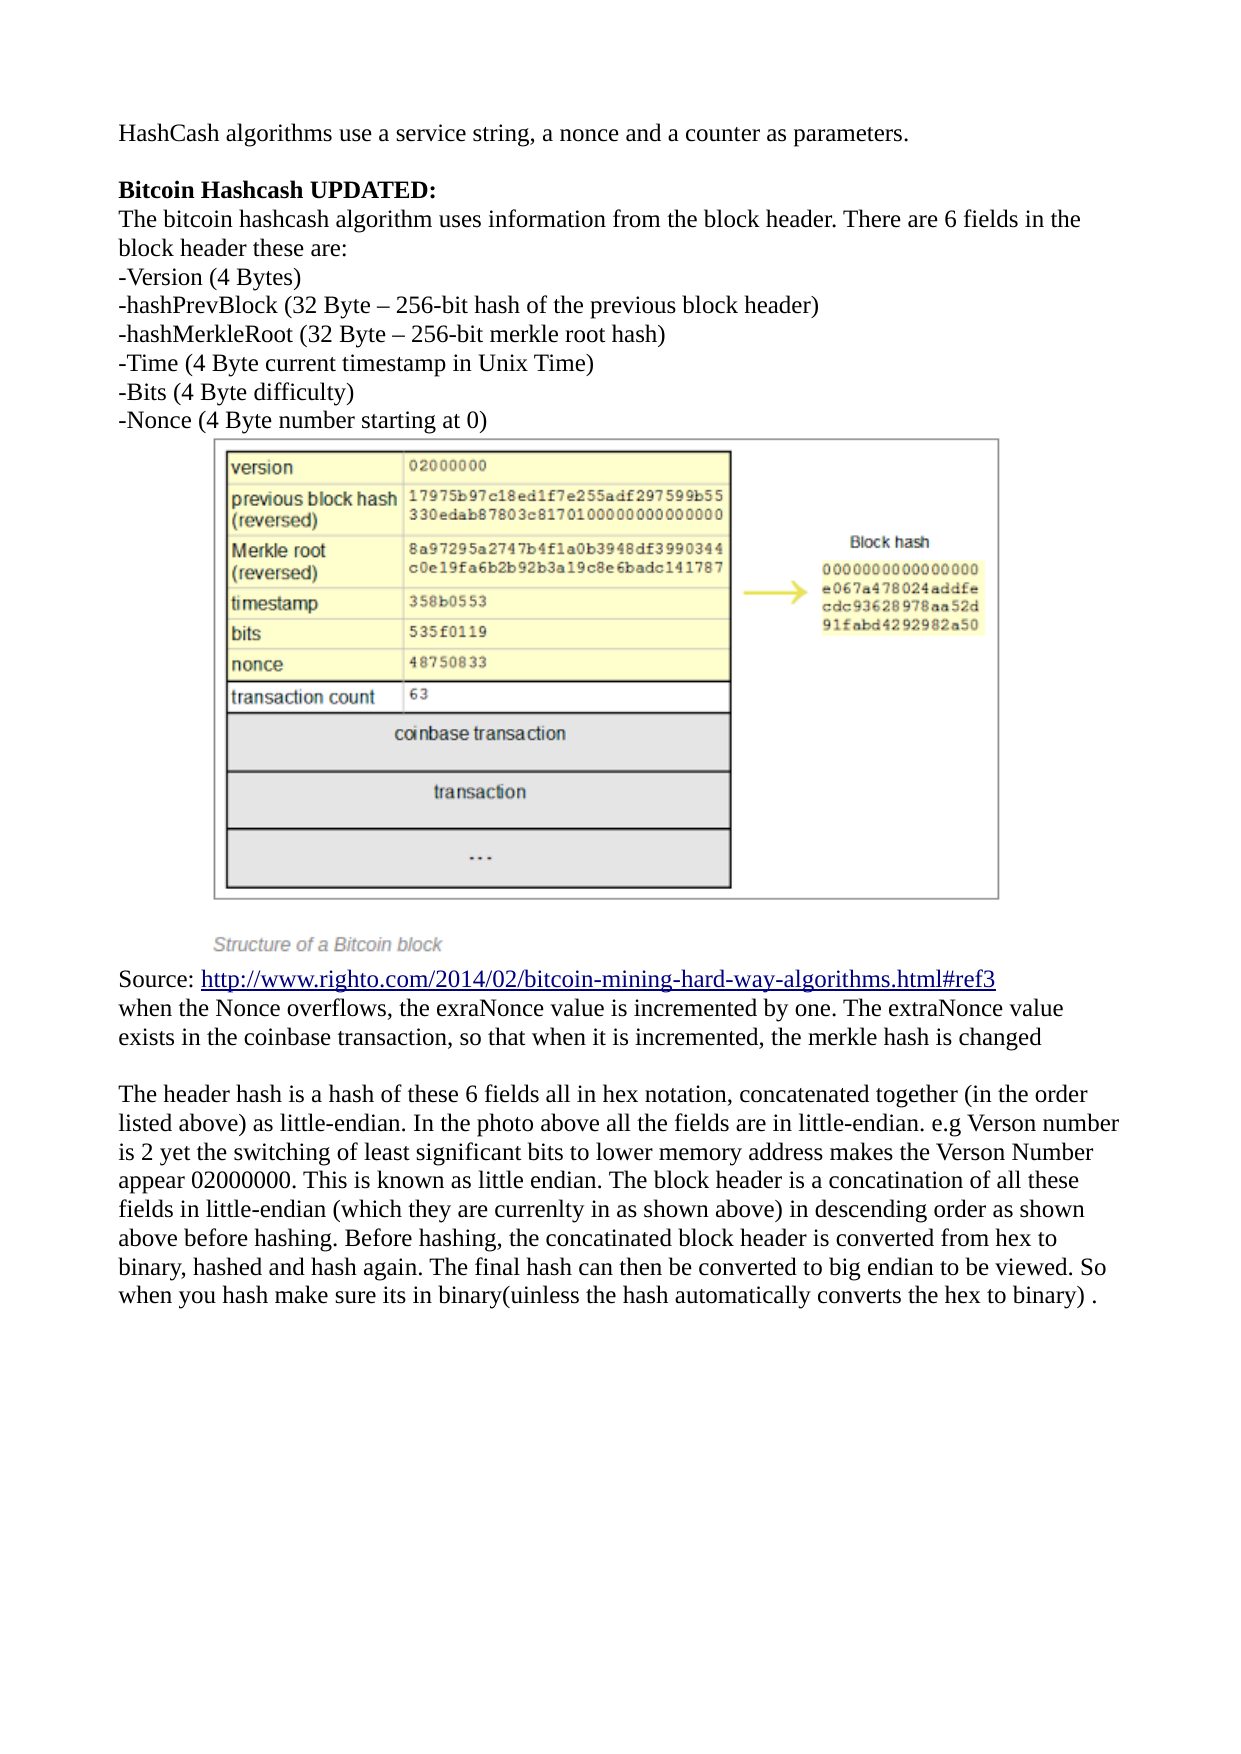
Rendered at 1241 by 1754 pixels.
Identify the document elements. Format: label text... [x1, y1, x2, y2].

text The header hash is a hash of these 6 fields all in hex notation, concatenated together (in the order listed above) as little-endian. In the photo above all the fields are in little-endian. e.g Verson number is 2 yet the switching of least significant bits to lower memory address makes the Verson Number appear 02000000. This is known as little endian. The block header is a concatination of all these fields in little-endian (which they are currenlty in as shown above) in descending order as shown above before hashing. Before hashing, the concatinated block header is converted from hex to binary, hashed and hash again. The final hash can then be converted to big endian to be viewed. So when you hash make sure its in binary(uinless the hash automatically converts the hex to binary) . [118, 1079, 1122, 1309]
text -hashMerkleRoot (32 Byte – 256-bit merkle root hash) [118, 319, 1122, 348]
text -Version (4 Bytes) [118, 262, 1122, 291]
text -Bits (4 Byte difficulty) [118, 377, 1122, 406]
text Bitcoin Hashcash UPDATED: [118, 176, 1122, 204]
text -hashPrevBlock (32 Byte – 256-bit hash of the previous block header) [118, 291, 1122, 319]
text when the Nonce overflows, the exraNonce value is incremented by one. The extraNonce value exists in the coinbase transaction, so that when it is incremented, the merkle hash is changed [118, 993, 1122, 1050]
text Source: http://www.righto.com/2014/02/bitcoin-mining-hard-way-algorithms.html#ref3 [118, 434, 1122, 993]
text HashCash algorithms use a service string, a nonce and a counter as parameters. [118, 118, 1122, 147]
text -Time (4 Byte current timestamp in Unix Time) [118, 348, 1122, 377]
text The bitcoin hashcash algorithm uses information from the block header. There are 6 fields in the block header these are: [118, 204, 1122, 262]
text -Nonce (4 Byte number starting at 0) [118, 406, 1122, 434]
picture [203, 434, 1037, 964]
